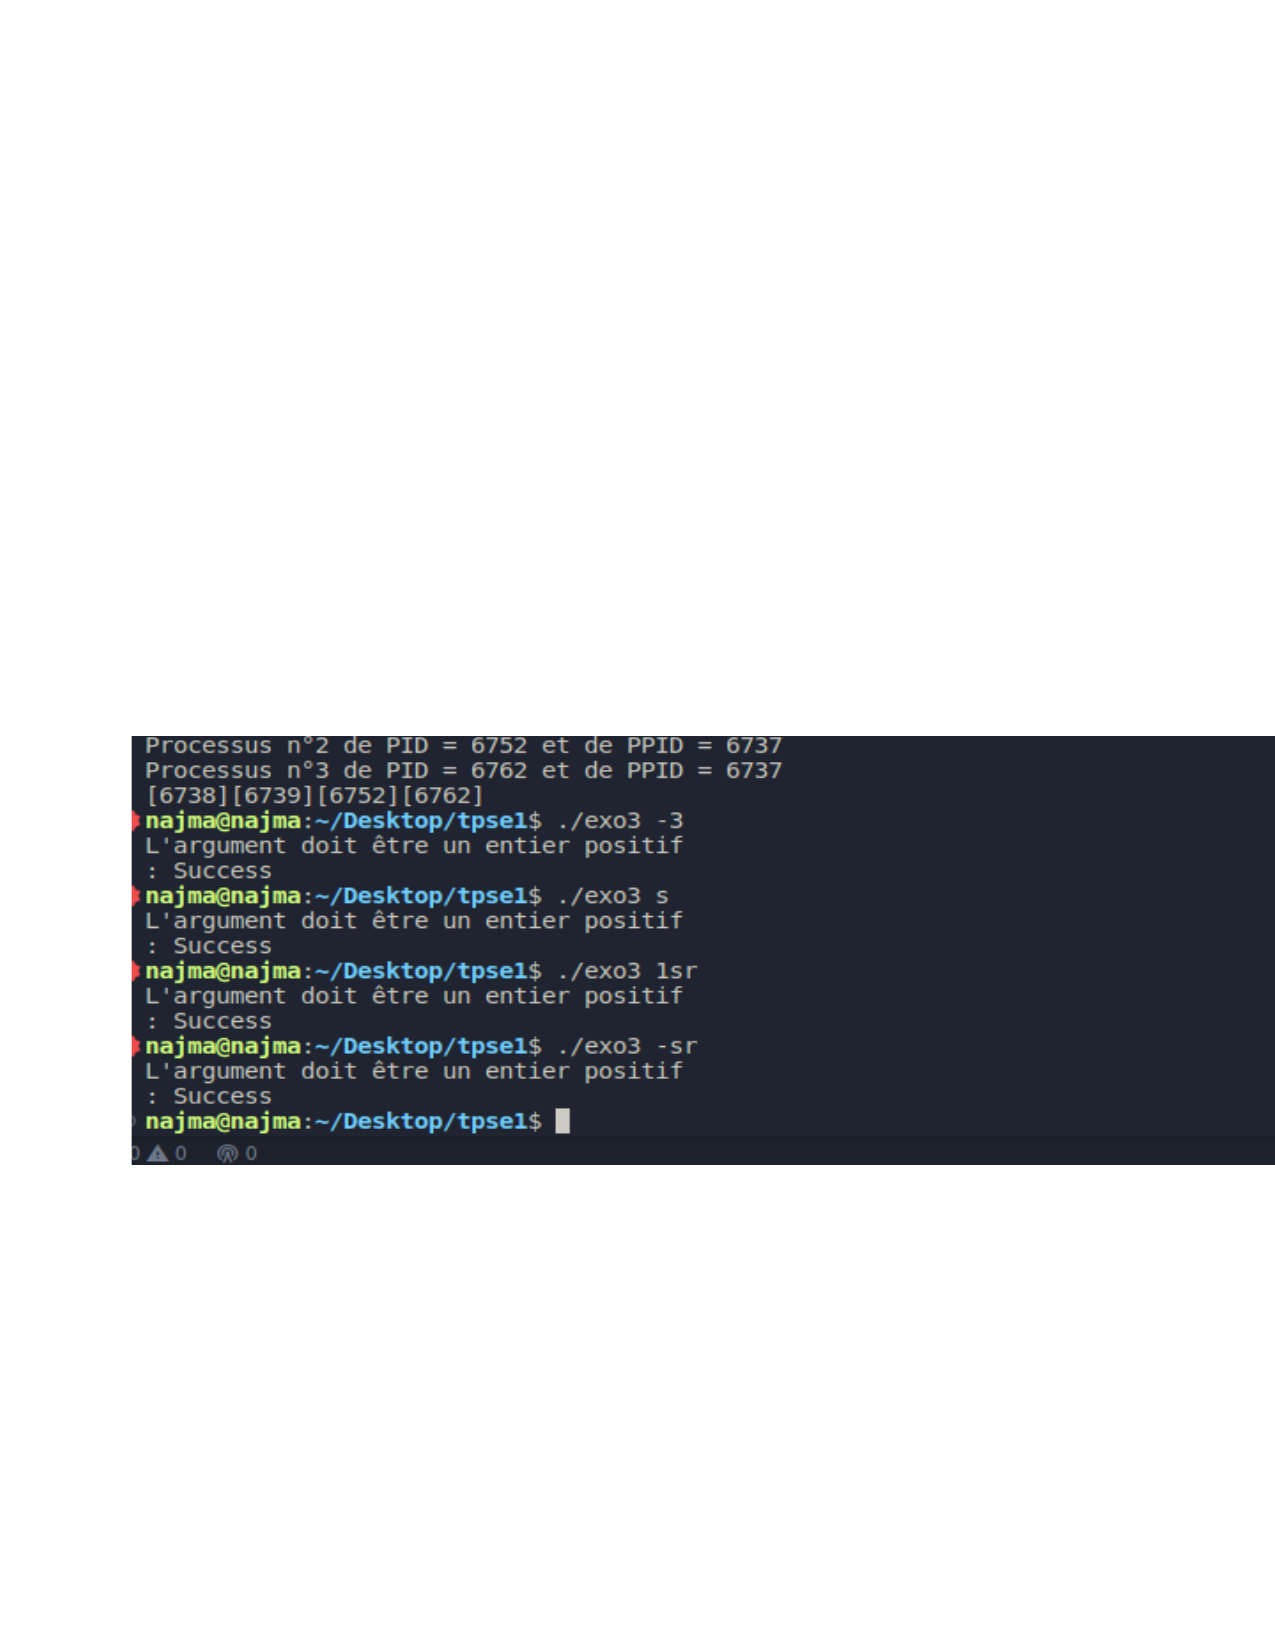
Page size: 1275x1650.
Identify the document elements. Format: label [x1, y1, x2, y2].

picture [131, 736, 1275, 1165]
